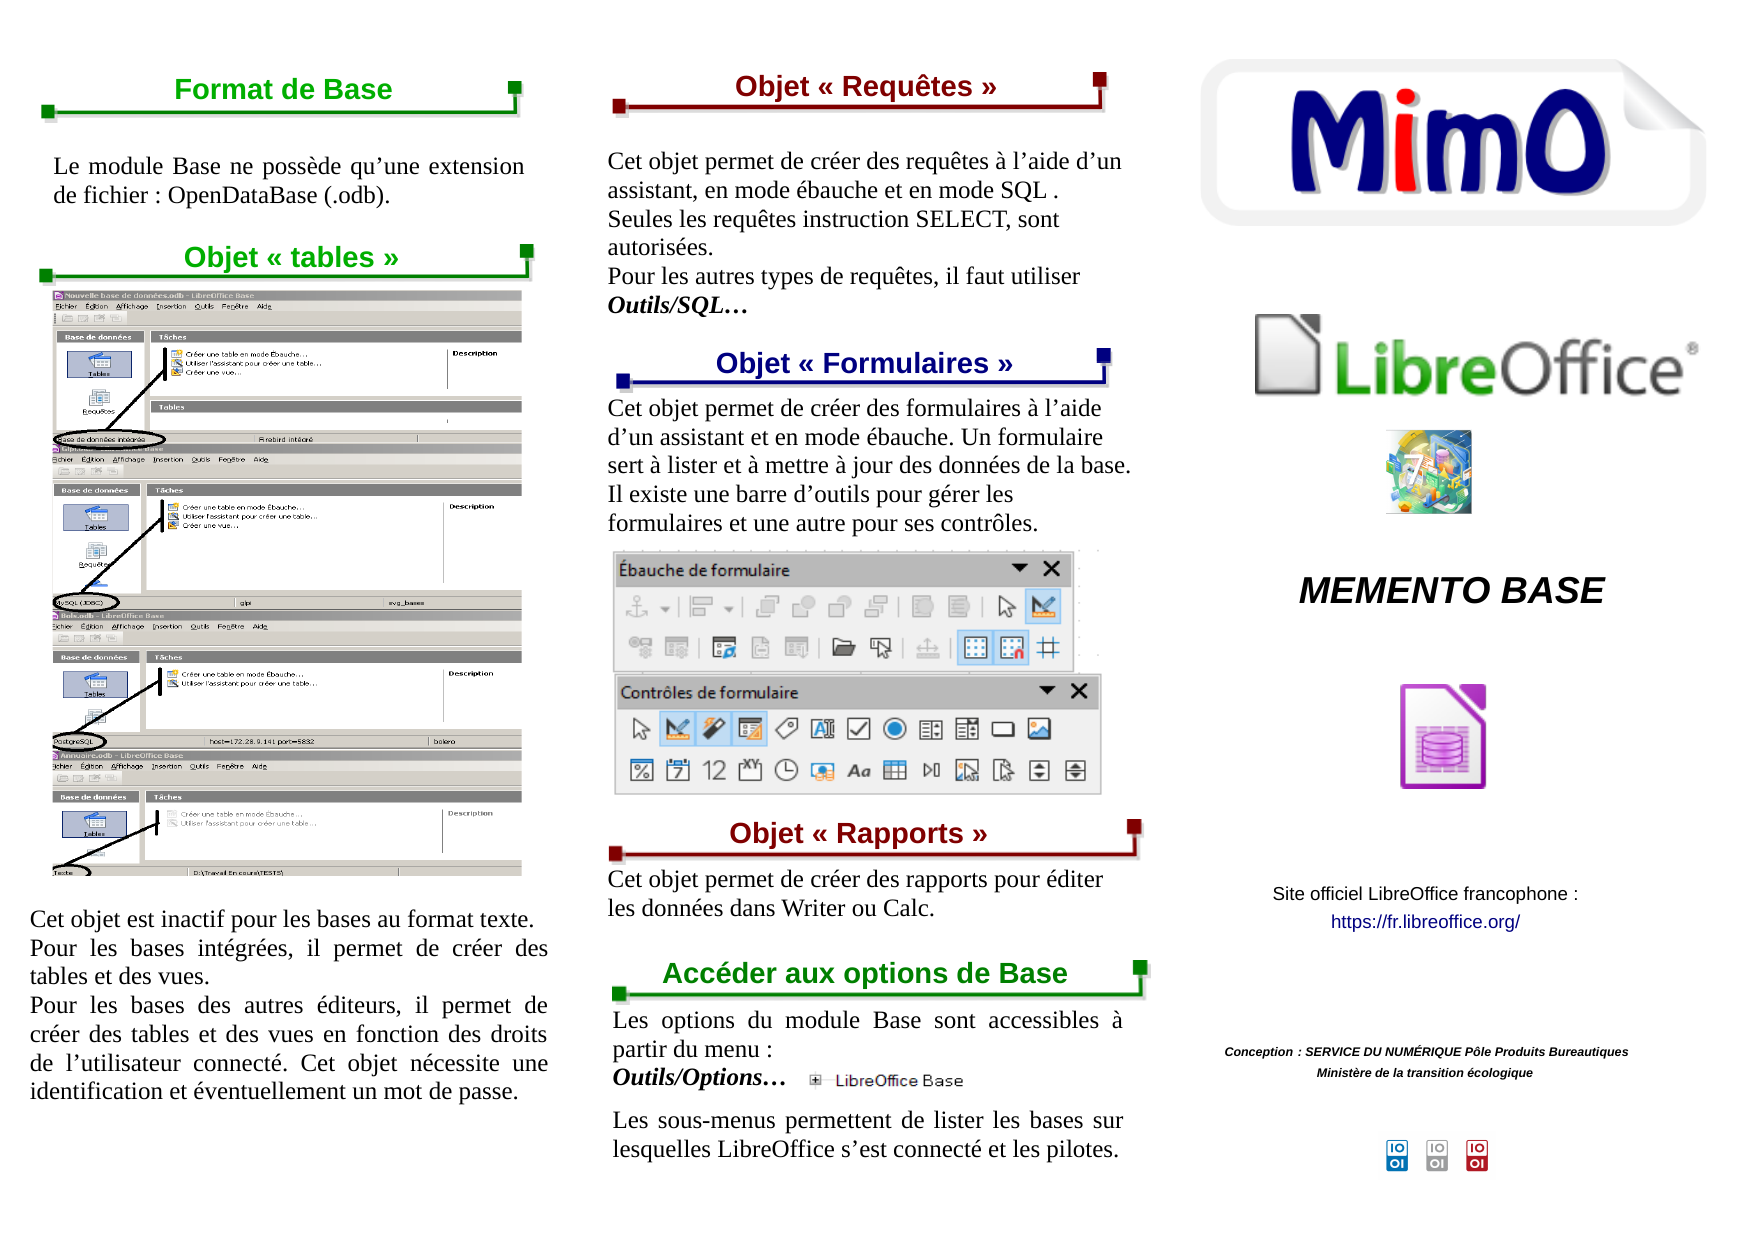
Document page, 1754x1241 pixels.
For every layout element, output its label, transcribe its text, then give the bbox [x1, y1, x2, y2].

picture [612, 960, 1151, 1005]
text Conception : SERVICE DU NUMÉRIQUE Pôle Produits Bureautiques [1155, 1045, 1699, 1059]
text Cet objet est inactif pour les bases au format texte. [29, 904, 549, 933]
picture [329, 82, 337, 87]
picture [329, 90, 338, 96]
picture [1200, 59, 1707, 226]
picture [1255, 314, 1701, 401]
picture [608, 819, 1145, 865]
picture [39, 244, 536, 286]
text assistant, en mode ébauche et en mode SQL . [607, 175, 1138, 204]
text Cet objet permet de créer des rapports pour éditer les données dans Writer ou Calc. [607, 537, 1110, 922]
text Outils/Options… [612, 1062, 1123, 1091]
text Ministère de LA TRANSITION Écologique [1155, 1066, 1699, 1080]
picture [41, 81, 524, 123]
picture [616, 348, 1113, 393]
picture [606, 546, 1109, 799]
text Les options du module Base sont accessibles à partir du menu : [612, 1005, 1123, 1062]
picture [286, 86, 293, 97]
text Le module Base ne possède qu’une extension de fichier : OpenDataBase (.odb). [53, 151, 525, 208]
text Seules les requêtes instruction SELECT, sont autorisées. [607, 204, 1138, 261]
text Cet objet permet de créer des formulaires à l’aide d’un assistant et en mode ébauche. Un formulaire sert à lister et à mettre à jour des données de la base. [607, 347, 1138, 479]
text Les sous-menus permettent de lister les bases sur lesquelles LibreOffice s’est connecté et les pilotes. [612, 1106, 1123, 1163]
text [612, 951, 1123, 960]
text Il existe une barre d’outils pour gérer les formulaires et une autre pour ses contrôles. [607, 479, 1110, 537]
picture [1386, 429, 1472, 514]
text Pour les bases des autres éditeurs, il permet de créer des tables et des vues en fonction des droits de l’utilisateur connecté. Cet objet nécessite une identification et éventuellement un mot de passe. [29, 990, 549, 1105]
text Pour les bases intégrées, il permet de créer des tables et des vues. [29, 933, 549, 990]
text Cet objet permet de créer des requêtes à l’aide d’un [607, 146, 1138, 175]
text https://fr.libreoffice.org/ [1163, 910, 1688, 932]
picture [612, 72, 1109, 118]
text Pour les autres types de requêtes, il faut utiliser Outils/SQL… [607, 261, 1138, 319]
picture [1377, 1131, 1497, 1180]
picture [1391, 684, 1496, 789]
text Site officiel LibreOffice francophone : [1163, 882, 1688, 904]
text MEMENTO BASE [1212, 568, 1695, 611]
